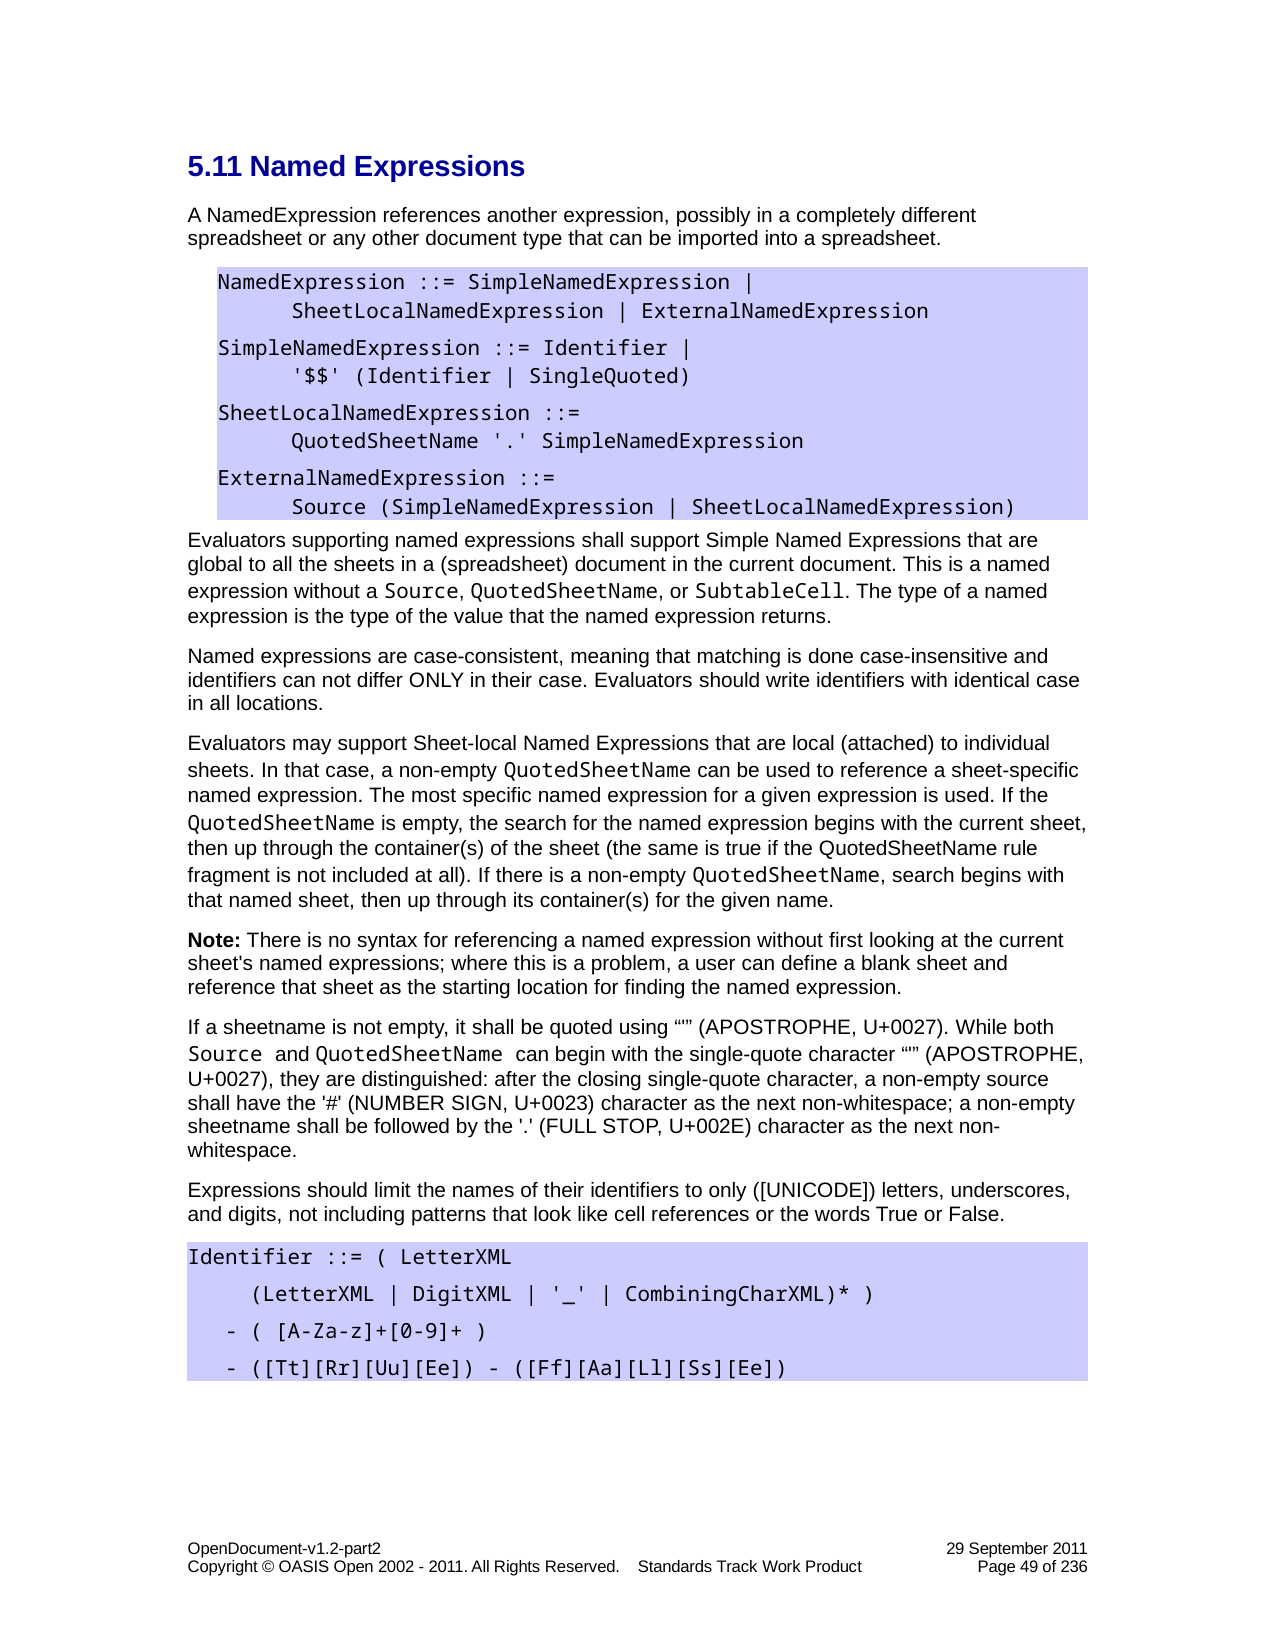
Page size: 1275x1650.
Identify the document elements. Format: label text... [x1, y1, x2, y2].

text SimpleNamedExpression ::= Identifier | '$$' (Identifier | SingleQuoted) [217, 332, 1088, 389]
text Identifier ::= ( LetterXML [187, 1242, 1088, 1271]
text Note: There is no syntax for referencing a named expression without first looking at the current sheet's named expressions; where this is a problem, a user can define a blank sheet and reference that sheet as the starting location for finding the named expression. [187, 928, 1088, 999]
subtitle Named Expressions [187, 150, 1088, 182]
text NamedExpression ::= SimpleNamedExpression | SheetLocalNamedExpression | ExternalNamedExpression [217, 267, 1088, 324]
text Evaluators supporting named expressions shall support Simple Named Expressions that are global to all the sheets in a (spreadsheet) document in the current document. This is a named expression without a Source, QuotedSheetName, or SubtableCell. The type of a named expression is the type of the value that the named expression returns. [187, 529, 1088, 628]
text A NamedExpression references another expression, possibly in a completely different spreadsheet or any other document type that can be imported into a spreadsheet. [187, 203, 1088, 250]
list - ([Tt][Rr][Uu][Ee]) - ([Ff][Aa][Ll][Ss][Ee]) [187, 1353, 1088, 1381]
text Evaluators may support Sheet-local Named Expressions that are local (attached) to individual sheets. In that case, a non-empty QuotedSheetName can be used to reference a sheet-specific named expression. The most specific named expression for a given expression is used. If the QuotedSheetName is empty, the search for the named expression begins with the current sheet, then up through the container(s) of the sheet (the same is true if the QuotedSheetName rule fragment is not included at all). If there is a non-empty QuotedSheetName, search begins with that named sheet, then up through its container(s) for the given name. [187, 732, 1088, 912]
text Expressions should limit the names of their identifiers to only ([UNICODE]) letters, underscores, and digits, not including patterns that look like cell references or the words True or False. [187, 1178, 1088, 1226]
text ExternalNamedExpression ::= Source (SimpleNamedExpression | SheetLocalNamedExpression) [217, 463, 1088, 520]
text If a sheetname is not empty, it shall be quoted using “'” (APOSTROPHE, U+0027). While both Source and QuotedSheetName can begin with the single-quote character “'” (APOSTROPHE, U+0027), they are distinguished: after the closing single-quote character, a non-empty source shall have the '#' (NUMBER SIGN, U+0023) character as the next non-whitespace; a non-empty sheetname shall be followed by the '.' (FULL STOP, U+002E) character as the next non-whitespace. [187, 1016, 1088, 1162]
list - ( [A-Za-z]+[0-9]+ ) [187, 1316, 1088, 1344]
list (LetterXML | DigitXML | '_' | CombiningCharXML)* ) [187, 1279, 1088, 1308]
text SheetLocalNamedExpression ::= QuotedSheetName '.' SimpleNamedExpression [217, 398, 1088, 455]
text Named expressions are case-consistent, meaning that matching is done case-insensitive and identifiers can not differ ONLY in their case. Evaluators should write identifiers with identical case in all locations. [187, 644, 1088, 715]
